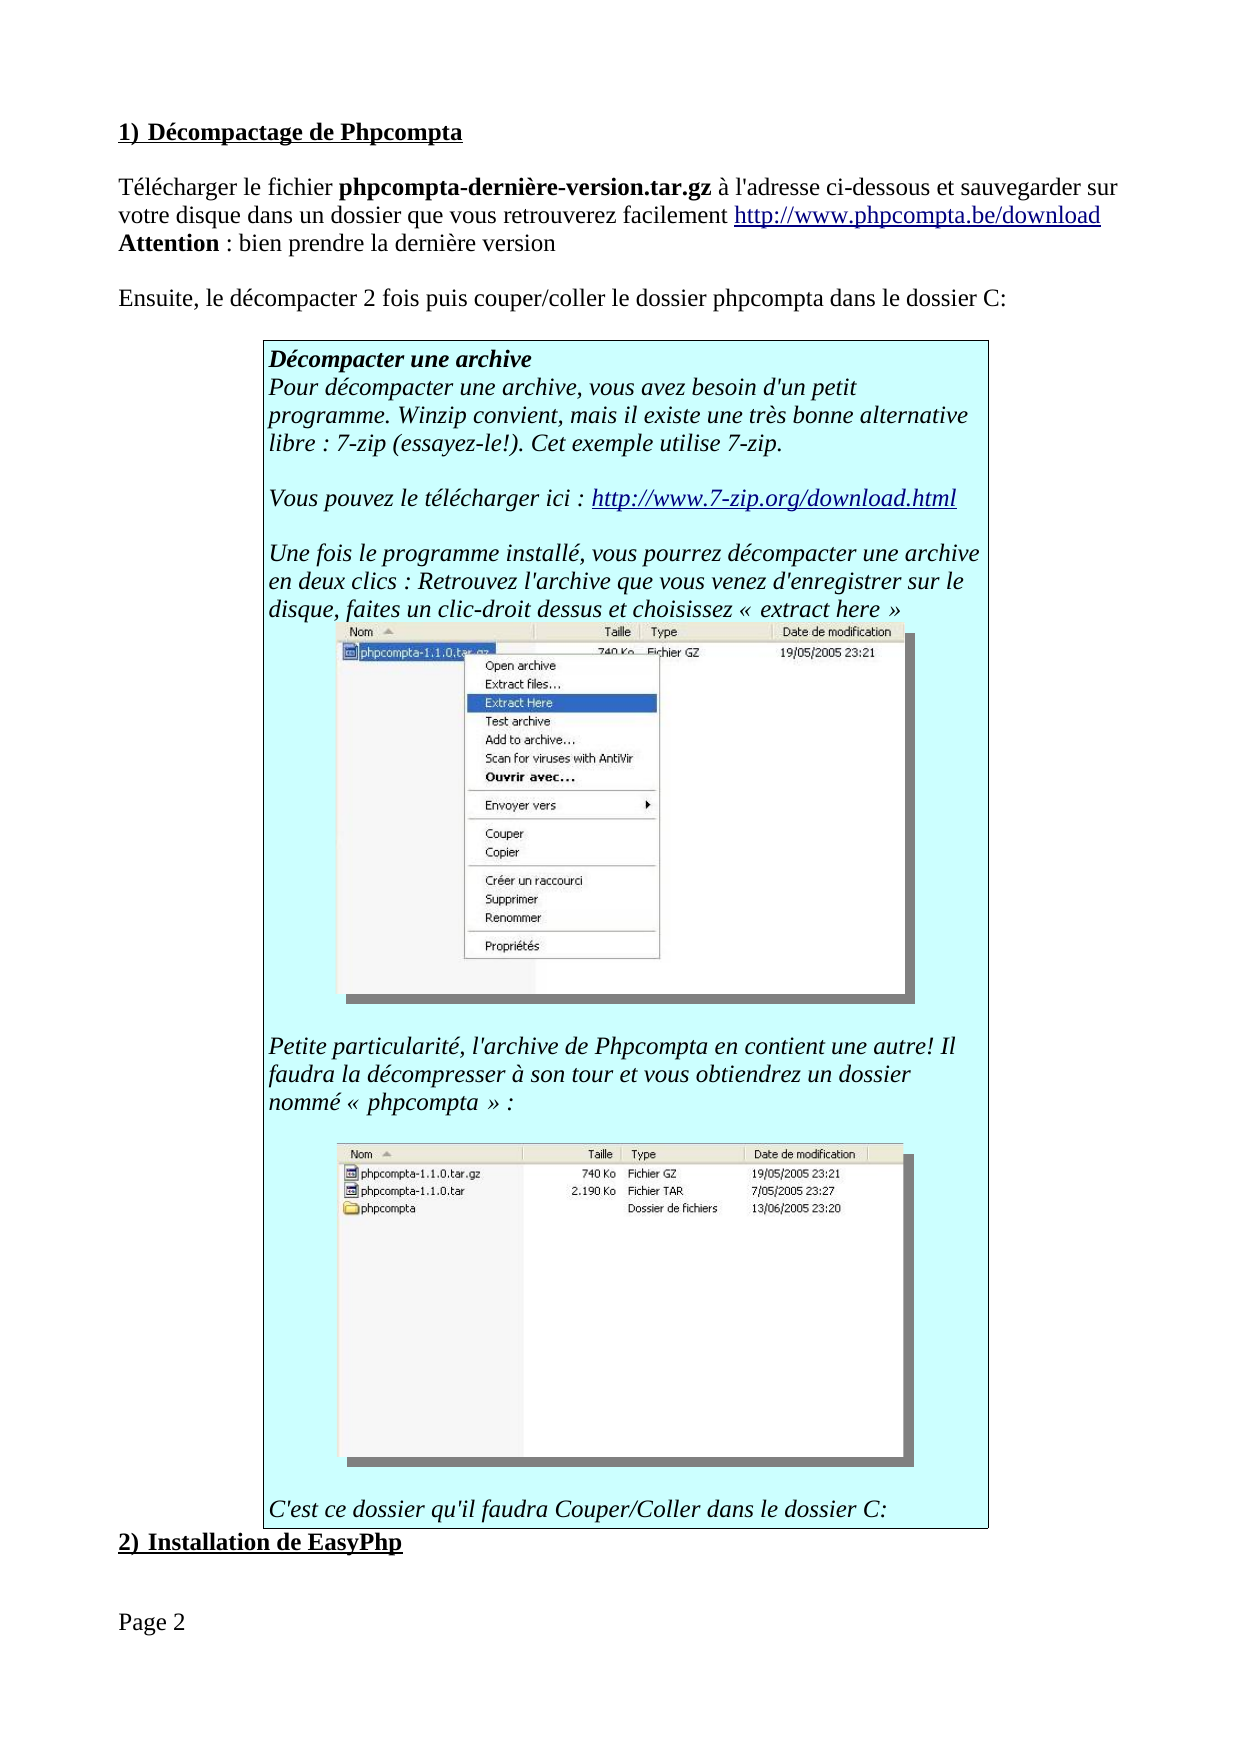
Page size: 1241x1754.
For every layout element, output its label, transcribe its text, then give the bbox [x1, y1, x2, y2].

picture [336, 1143, 904, 1457]
list Décompactage de Phpcompta [118, 118, 1140, 146]
list Installation de EasyPhp [118, 1528, 1140, 1556]
text Télécharger le fichier phpcompta-dernière-version.tar.gz à l'adresse ci-dessous et sauvegarder sur votre disque dans un dossier que vous retrouverez facilement http://www.phpcompta.be/download [118, 173, 1140, 229]
text Attention : bien prendre la dernière version [118, 229, 1140, 257]
picture [335, 622, 905, 994]
table_header Décompacter une archive Pour décompacter une archive, vous avez besoin d'un petit programme. Winzip convient, mais il existe une très bonne alternative libre : 7-zip (essayez-le!). Cet exemple utilise 7-zip. Vous pouvez le télécharger ici : http://www.7-zip.org/download.html Une fois le programme installé, vous pourrez décompacter une archive en deux clics : Retrouvez l'archive que vous venez d'enregistrer sur le disque, faites un clic-droit dessus et choisissez « extract here » Petite particularité, l'archive de Phpcompta en contient une autre! Il faudra la décompresser à son tour et vous obtiendrez un dossier nommé « phpcompta » : C'est ce dossier qu'il faudra Couper/Coller dans le dossier C: [264, 341, 988, 1528]
text Ensuite, le décompacter 2 fois puis couper/coller le dossier phpcompta dans le dossier C: [118, 284, 1140, 312]
